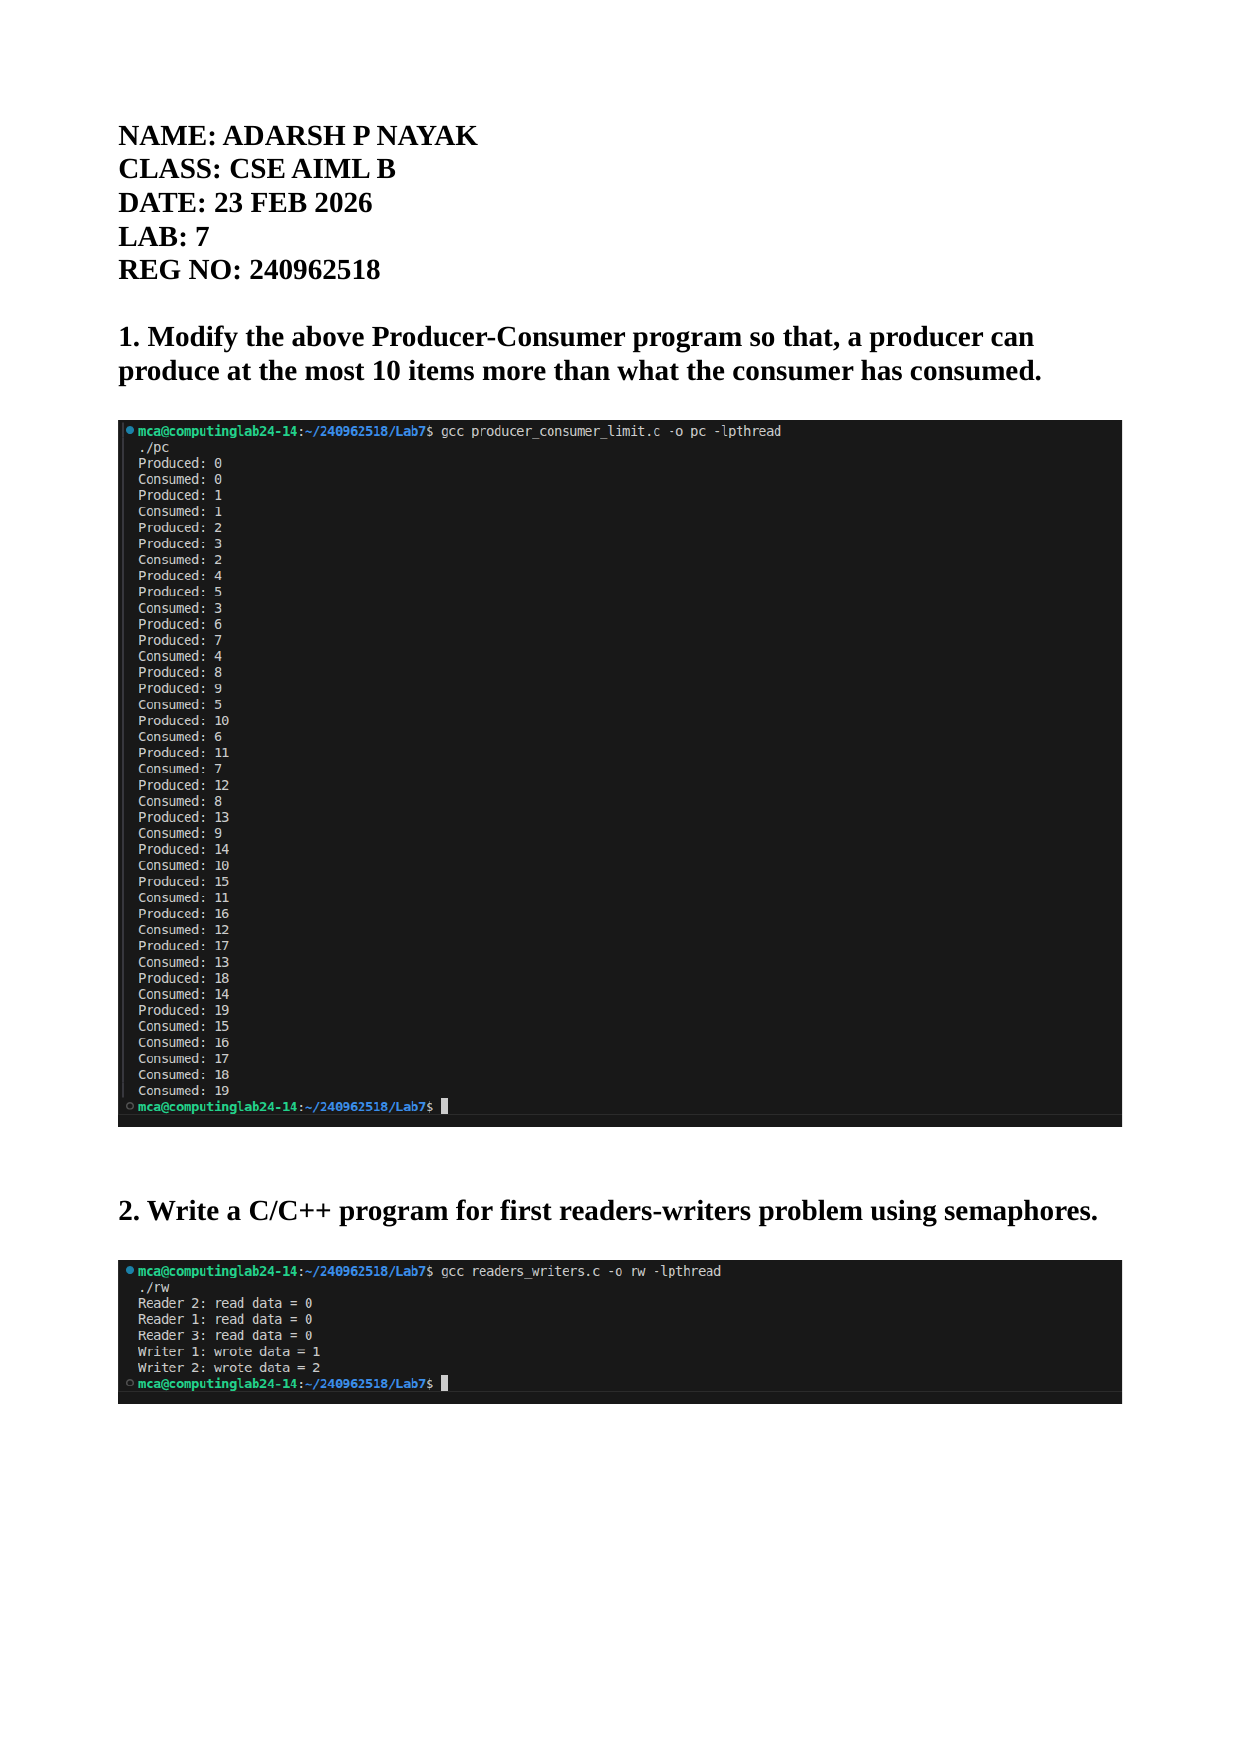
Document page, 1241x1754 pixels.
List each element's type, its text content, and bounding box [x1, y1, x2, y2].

text NAME: ADARSH P NAYAK [118, 118, 1122, 152]
text REG NO: 240962518 [118, 252, 1122, 286]
text 1. Modify the above Producer-Consumer program so that, a producer can produce at the most 10 items more than what the consumer has consumed. [118, 319, 1122, 386]
picture [118, 420, 1123, 1127]
picture [118, 1260, 1123, 1404]
text 2. Write a C/C++ program for first readers-writers problem using semaphores. [118, 1193, 1122, 1227]
text DATE: 23 FEB 2026 [118, 185, 1122, 219]
text CLASS: CSE AIML B [118, 152, 1122, 185]
text LAB: 7 [118, 219, 1122, 252]
